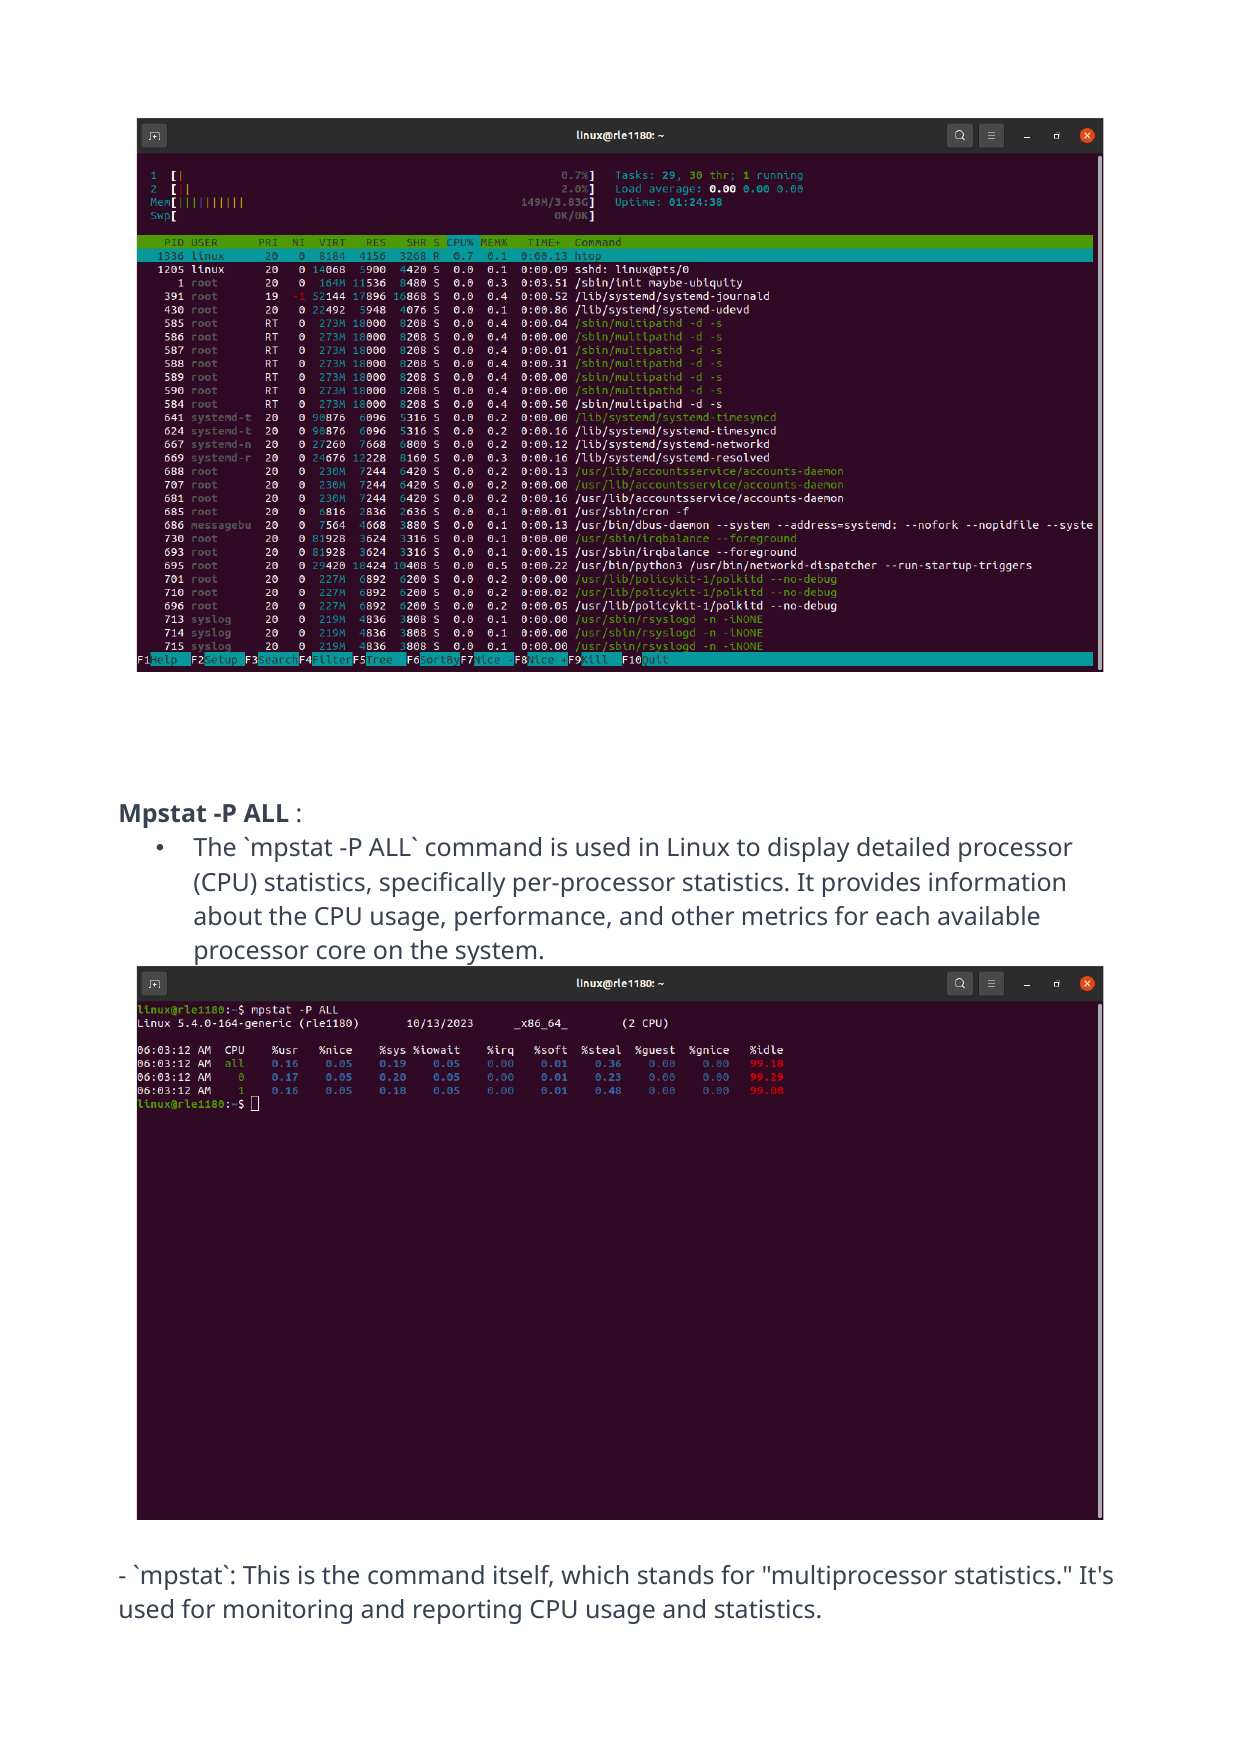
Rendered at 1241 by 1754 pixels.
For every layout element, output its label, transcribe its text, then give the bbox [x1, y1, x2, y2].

text - `mpstat`: This is the command itself, which stands for "multiprocessor statistics." It's used for monitoring and reporting CPU usage and statistics. [118, 1558, 1122, 1626]
text Mpstat -P ALL : [118, 796, 1122, 830]
picture [136, 118, 1104, 672]
list The `mpstat -P ALL` command is used in Linux to display detailed processor (CPU) statistics, specifically per-processor statistics. It provides information about the CPU usage, performance, and other metrics for each available processor core on the system. [156, 830, 1122, 966]
picture [136, 966, 1104, 1520]
